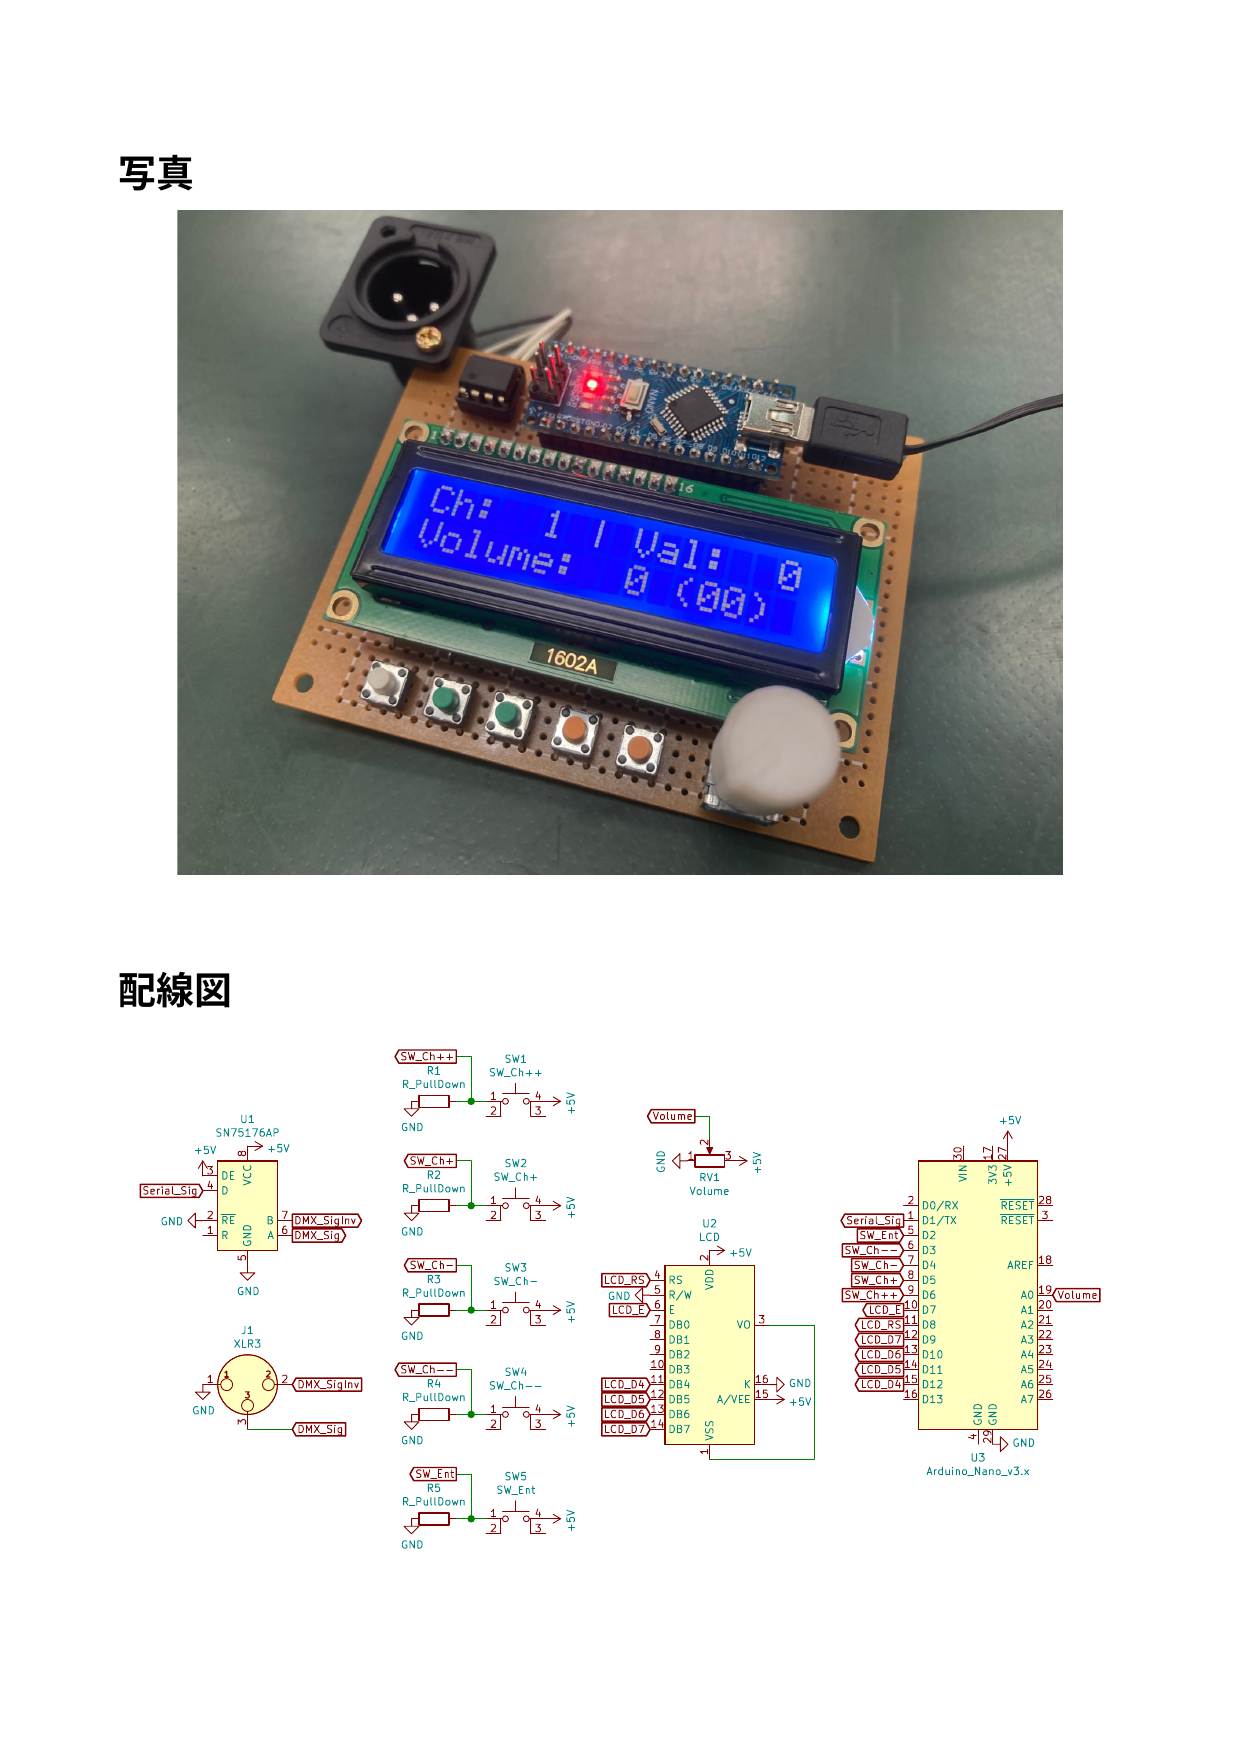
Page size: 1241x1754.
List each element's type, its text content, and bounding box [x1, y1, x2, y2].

subtitle 配線図 [118, 960, 1122, 1015]
picture [177, 210, 1063, 875]
subtitle 写真 [118, 143, 1122, 198]
